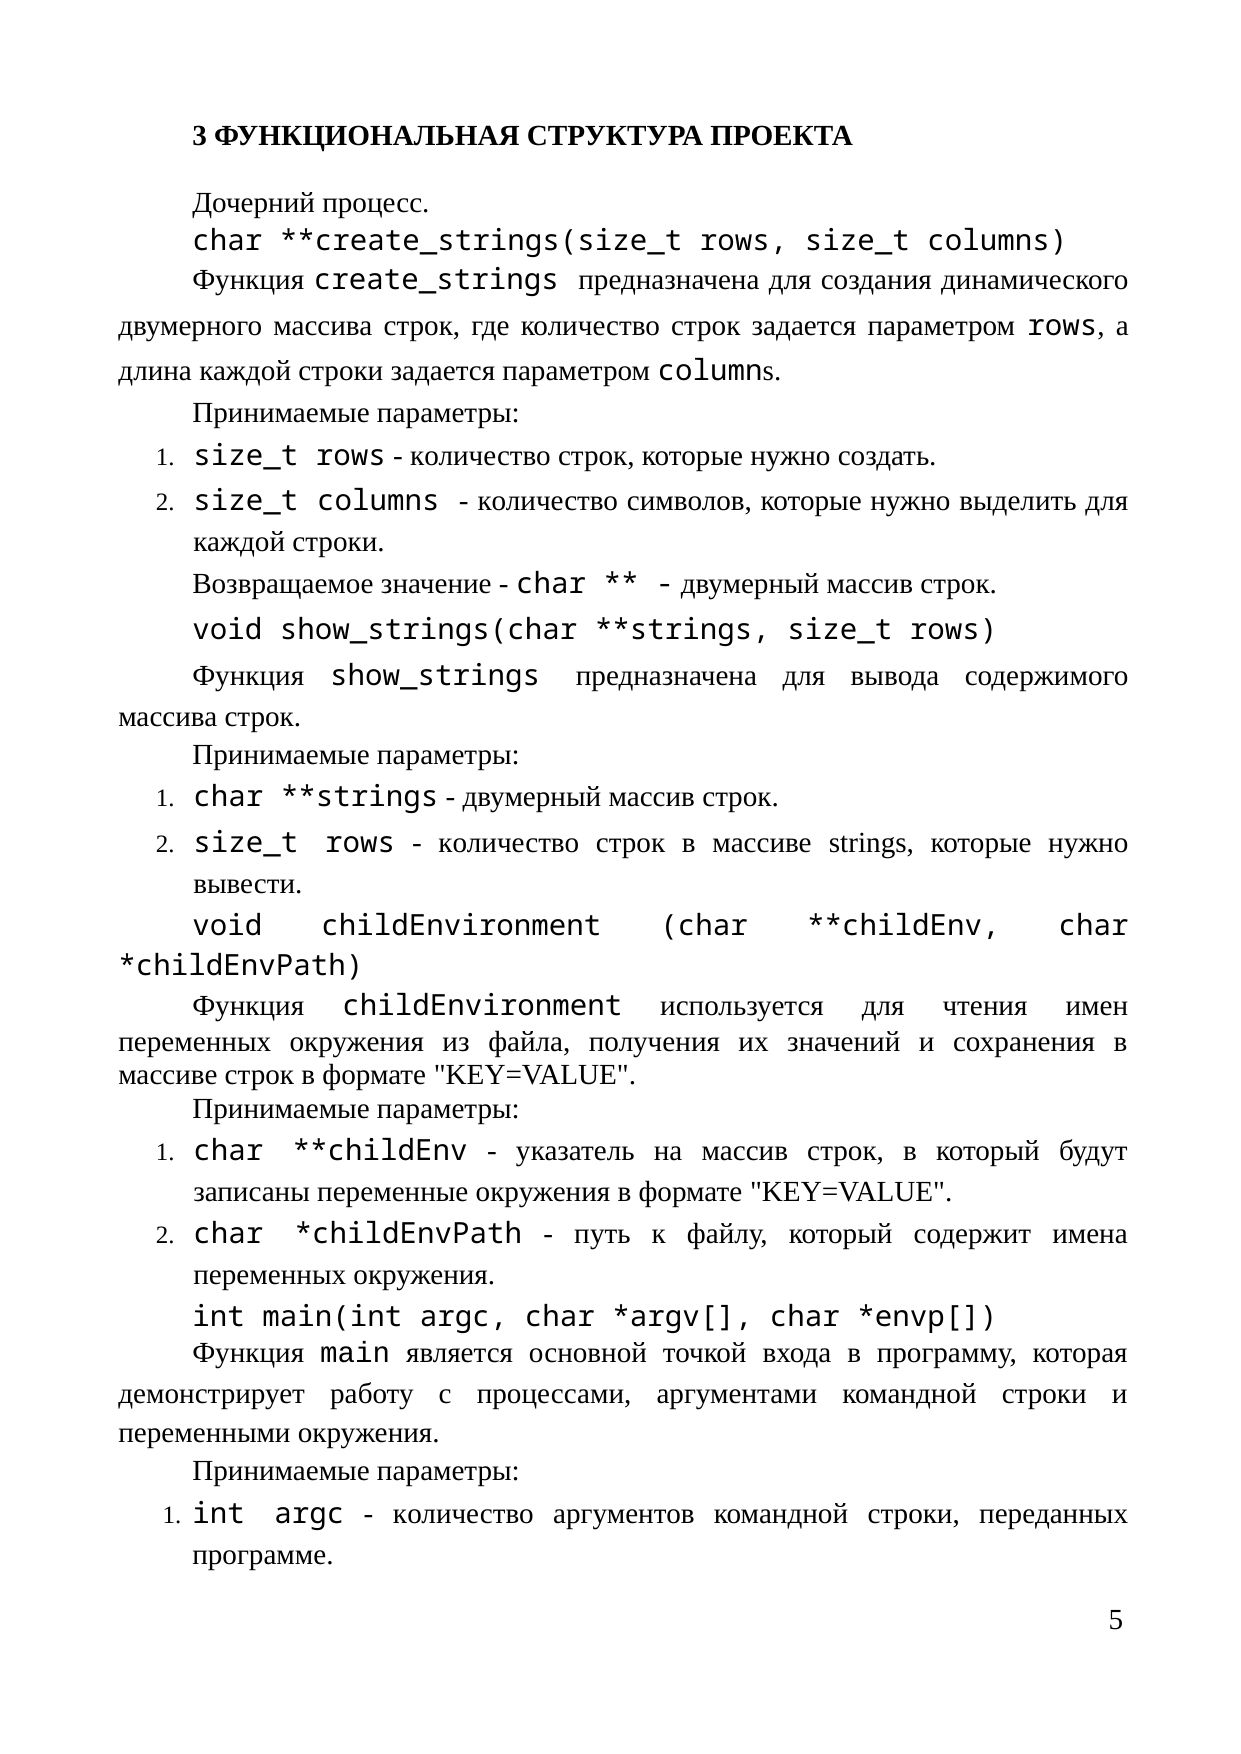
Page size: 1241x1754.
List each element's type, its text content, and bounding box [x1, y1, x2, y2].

list char *childEnvPath - путь к файлу, который содержит имена переменных окружения. [156, 1212, 1128, 1291]
text void childEnvironment (char **childEnv, char *childEnvPath) [118, 904, 1128, 984]
subtitle Дочерний процесс. [118, 185, 1128, 219]
text Принимаемые параметры: [118, 1453, 1128, 1487]
text int main(int argc, char *argv[], char *envp[]) [118, 1296, 1128, 1335]
text Принимаемые параметры: [118, 395, 1128, 429]
text void show_strings(char **strings, size_t rows) [118, 608, 1128, 648]
list char **childEnv - указатель на массив строк, в который будут записаны переменные окружения в формате "KEY=VALUE". [156, 1129, 1128, 1207]
text Функция main является основной точкой входа в программу, которая демонстрирует работу с процессами, аргументами командной строки и переменными окружения. [118, 1335, 1128, 1448]
text char **create_strings(size_t rows, size_t columns) [118, 219, 1128, 258]
text Функция show_strings предназначена для вывода содержимого массива строк. [118, 654, 1128, 732]
list size_t rows - количество строк, которые нужно создать. [156, 434, 1128, 473]
list char **strings - двумерный массив строк. [156, 776, 1128, 815]
text Функция create_strings предназначена для создания динамического двумерного массива строк, где количество строк задается параметром rows, а длина каждой строки задается параметром columns. [118, 258, 1128, 389]
text Принимаемые параметры: [118, 737, 1128, 771]
text Возвращаемое значение - char ** - двумерный массив строк. [118, 563, 1128, 602]
text Функция childEnvironment используется для чтения имен переменных окружения из файла, получения их значений и сохранения в массиве строк в формате "KEY=VALUE". [118, 984, 1128, 1091]
list int argc - количество аргументов командной строки, переданных программе. [162, 1492, 1128, 1570]
list 3 ФУНКЦИОНАЛЬНАЯ СТРУКТУРА ПРОЕКТА [118, 118, 1128, 152]
list size_t rows - количество строк в массиве strings, которые нужно вывести. [156, 821, 1128, 899]
text Принимаемые параметры: [118, 1091, 1128, 1124]
list size_t columns - количество символов, которые нужно выделить для каждой строки. [156, 479, 1128, 558]
